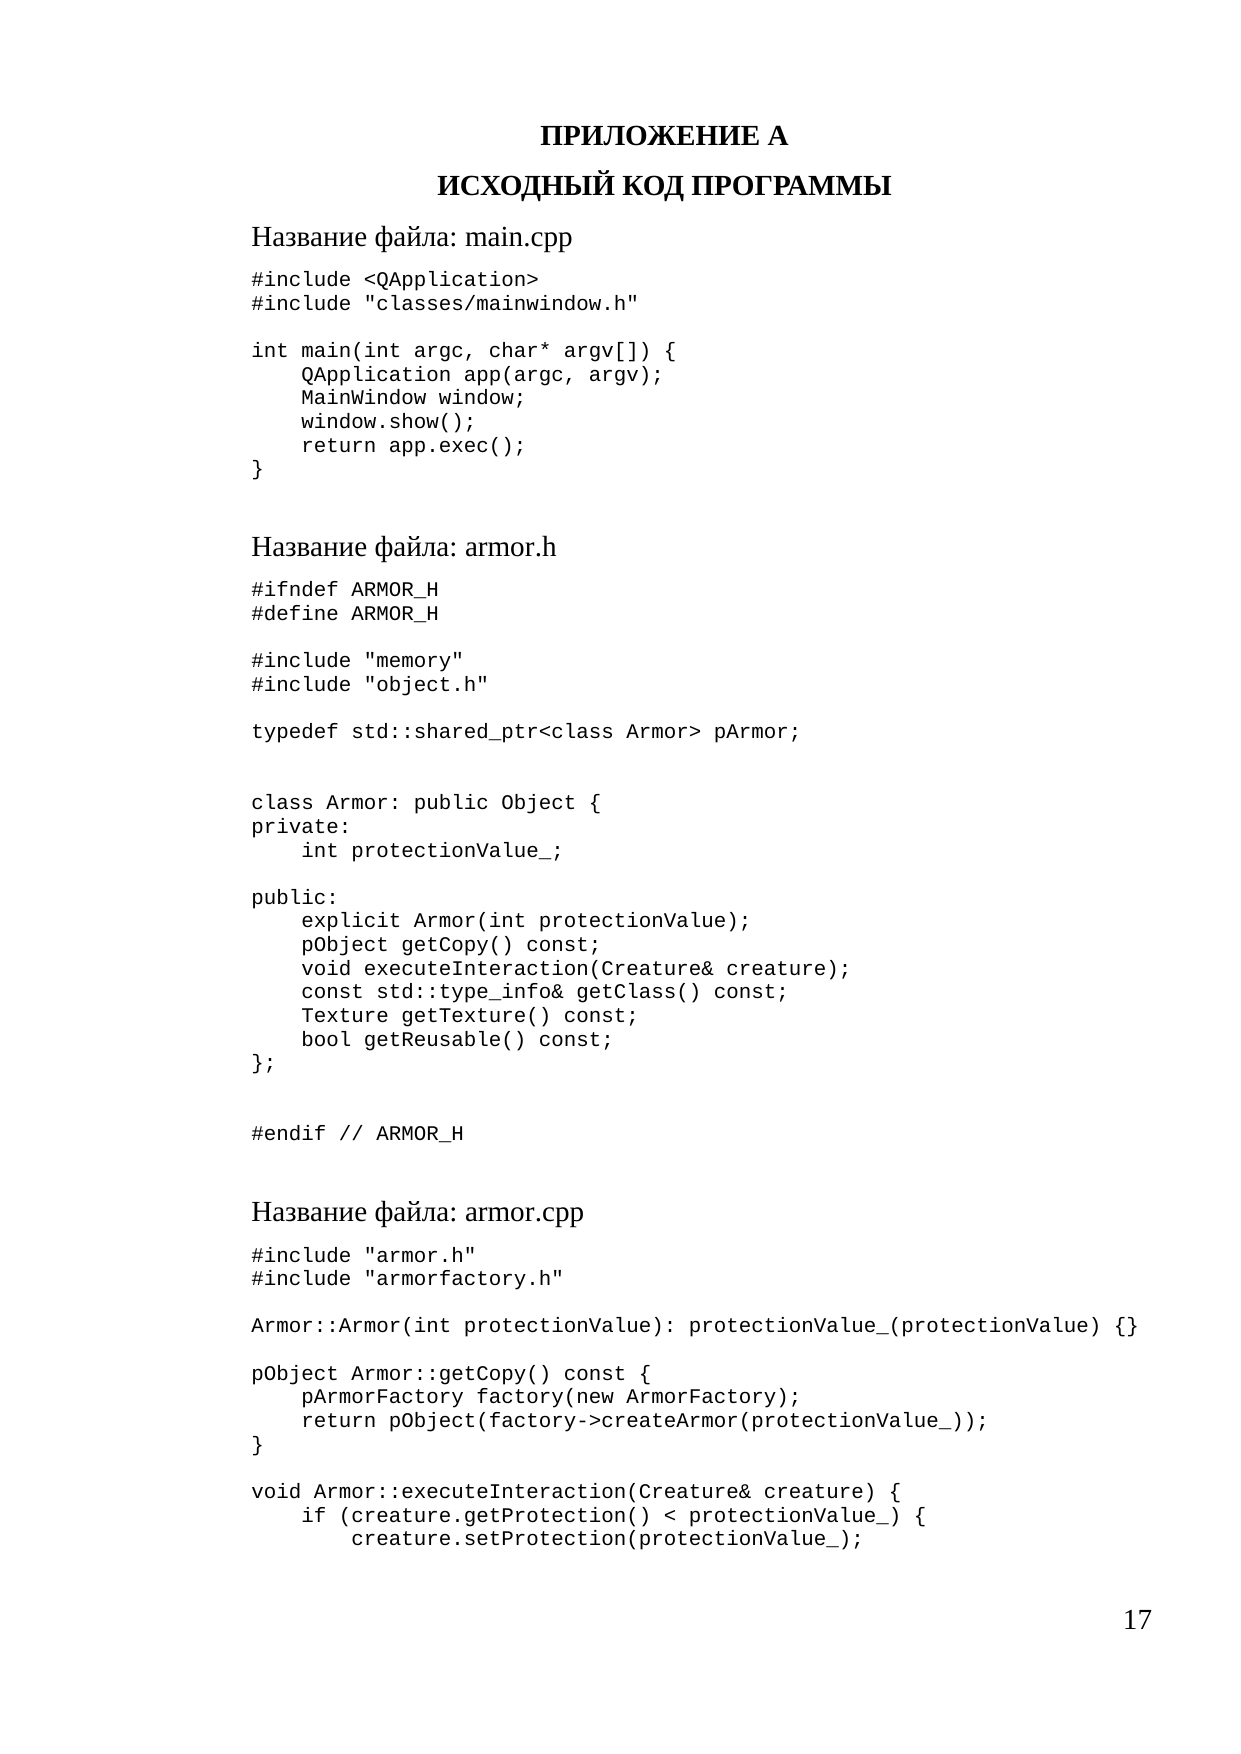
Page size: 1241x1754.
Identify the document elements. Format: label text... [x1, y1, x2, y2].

text const std::type_info& getClass() const; [177, 981, 1152, 1005]
text creature.setProtection(protectionValue_); [177, 1528, 1152, 1552]
text Armor::Armor(int protectionValue): protectionValue_(protectionValue) {} [177, 1316, 1152, 1339]
text int protectionValue_; [177, 839, 1152, 863]
text #include "armorfactory.h" [177, 1268, 1152, 1292]
text #define ARMOR_H [177, 603, 1152, 627]
text Название файла: main.cpp [177, 219, 1152, 252]
text class Armor: public Object { [177, 792, 1152, 816]
text void executeInteraction(Creature& creature); [177, 958, 1152, 981]
text private: [177, 816, 1152, 839]
text if (creature.getProtection() < protectionValue_) { [177, 1505, 1152, 1528]
text typedef std::shared_ptr<class Armor> pArmor; [177, 721, 1152, 745]
text #include "object.h" [177, 674, 1152, 698]
text pObject Armor::getCopy() const { [177, 1363, 1152, 1386]
text #include "classes/mainwindow.h" [177, 293, 1152, 316]
text pArmorFactory factory(new ArmorFactory); [177, 1386, 1152, 1410]
text #ifndef ARMOR_H [177, 579, 1152, 603]
text } [177, 458, 1152, 482]
text return app.exec(); [177, 434, 1152, 458]
text void Armor::executeInteraction(Creature& creature) { [177, 1481, 1152, 1505]
text Название файла: armor.h [177, 529, 1152, 563]
text } [177, 1434, 1152, 1457]
text #include <QApplication> [177, 269, 1152, 293]
text int main(int argc, char* argv[]) { [177, 340, 1152, 364]
text window.show(); [177, 411, 1152, 434]
text pObject getCopy() const; [177, 934, 1152, 958]
text explicit Armor(int protectionValue); [177, 911, 1152, 934]
text #endif // ARMOR_H [177, 1123, 1152, 1147]
text #include "armor.h" [177, 1244, 1152, 1268]
text QApplication app(argc, argv); [177, 364, 1152, 387]
text public: [177, 887, 1152, 911]
text }; [177, 1052, 1152, 1076]
text bool getReusable() const; [177, 1029, 1152, 1052]
text return pObject(factory->createArmor(protectionValue_)); [177, 1410, 1152, 1434]
text MainWindow window; [177, 387, 1152, 411]
text #include "memory" [177, 650, 1152, 674]
text Название файла: armor.cpp [177, 1194, 1152, 1228]
text Texture getTexture() const; [177, 1005, 1152, 1029]
subtitle Приложение А Исходный код программы [177, 118, 1152, 202]
